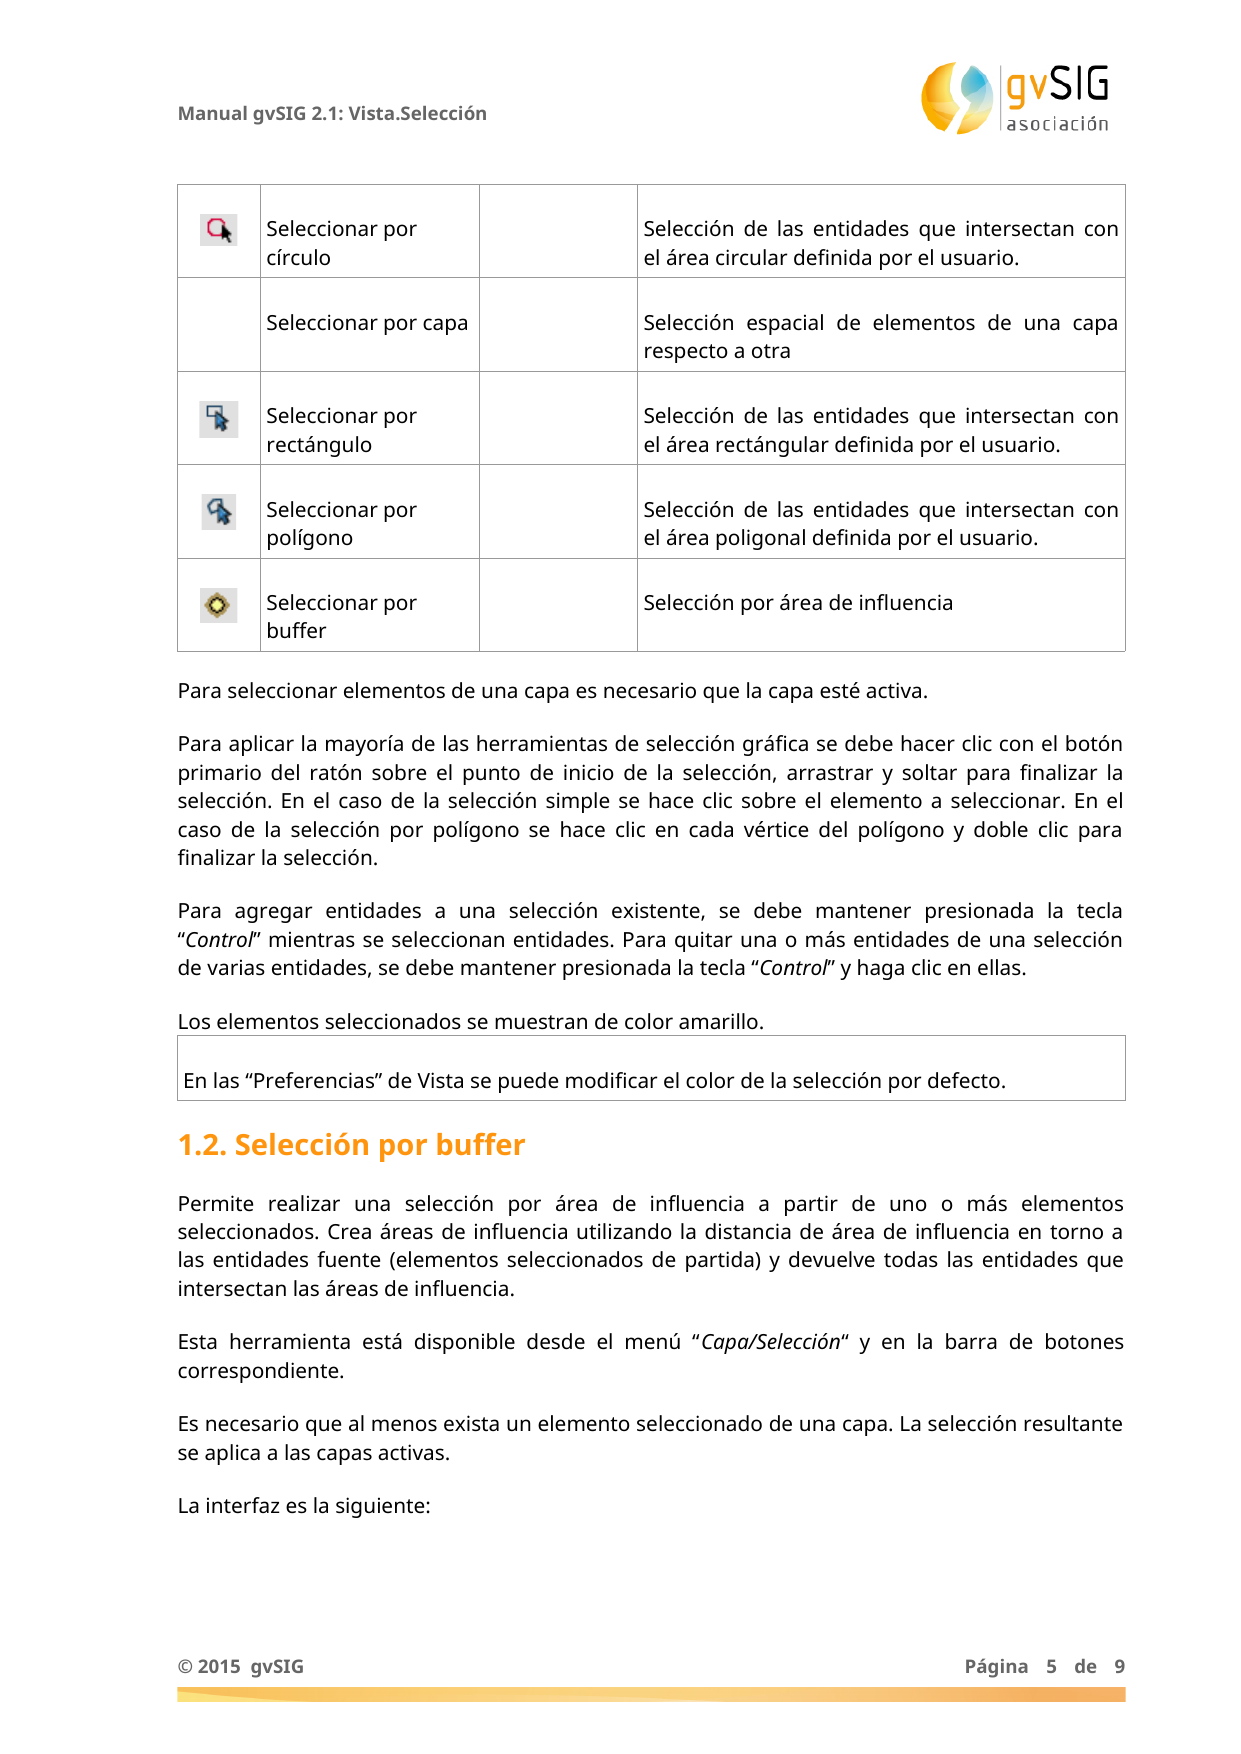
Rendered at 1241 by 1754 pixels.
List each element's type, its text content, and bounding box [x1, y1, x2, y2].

picture [199, 401, 239, 438]
picture [200, 588, 238, 623]
text La interfaz es la siguiente: [177, 1491, 1125, 1520]
table_cell Selección de las entidades que intersectan con el área circular definida por el usuario. [638, 185, 1125, 277]
table_cell [178, 372, 260, 464]
table_cell [480, 372, 637, 464]
table_cell Selección por área de influencia [638, 559, 1125, 651]
table_cell Seleccionar por buffer [261, 559, 479, 651]
table_cell Selección de las entidades que intersectan con el área poligonal definida por el usuario. [638, 465, 1125, 557]
table_cell [178, 278, 260, 371]
table_cell [178, 185, 260, 277]
table_cell Seleccionar por capa [261, 278, 479, 371]
table_cell Seleccionar por rectángulo [261, 372, 479, 464]
table_cell Selección espacial de elementos de una capa respecto a otra [638, 278, 1125, 371]
table_cell [480, 465, 637, 557]
table_cell [480, 185, 637, 277]
picture [902, 47, 1122, 148]
text Esta herramienta está disponible desde el menú “Capa/Selección“ y en la barra de botones correspondiente. [177, 1327, 1125, 1384]
text Para aplicar la mayoría de las herramientas de selección gráfica se debe hacer clic con el botón primario del ratón sobre el punto de inicio de la selección, arrastrar y soltar para finalizar la selección. En el caso de la selección simple se hace clic sobre el elemento a seleccionar. En el caso de la selección por polígono se hace clic en cada vértice del polígono y doble clic para finalizar la selección. [177, 729, 1125, 872]
table_cell Seleccionar por círculo [261, 185, 479, 277]
table_cell Seleccionar por polígono [261, 465, 479, 557]
table_cell [480, 278, 637, 371]
picture [200, 214, 238, 246]
table_cell [178, 559, 260, 651]
picture [177, 1687, 1126, 1702]
table_cell [480, 559, 637, 651]
table_header En las “Preferencias” de Vista se puede modificar el color de la selección por defecto. [178, 1036, 1125, 1100]
text Los elementos seleccionados se muestran de color amarillo. [177, 1007, 1125, 1035]
table_cell [178, 465, 260, 557]
table_cell Selección de las entidades que intersectan con el área rectángular definida por el usuario. [638, 372, 1125, 464]
text Permite realizar una selección por área de influencia a partir de uno o más elementos seleccionados. Crea áreas de influencia utilizando la distancia de área de influencia en torno a las entidades fuente (elementos seleccionados de partida) y devuelve todas las entidades que intersectan las áreas de influencia. [177, 1189, 1125, 1302]
text Para seleccionar elementos de una capa es necesario que la capa esté activa. [177, 676, 1125, 704]
text Para agregar entidades a una selección existente, se debe mantener presionada la tecla “Control” mientras se seleccionan entidades. Para quitar una o más entidades de una selección de varias entidades, se debe mantener presionada la tecla “Control” y haga clic en ellas. [177, 897, 1125, 982]
subtitle 1.2. Selección por buffer [177, 1124, 1125, 1164]
text Es necesario que al menos exista un elemento seleccionado de una capa. La selección resultante se aplica a las capas activas. [177, 1409, 1125, 1466]
picture [201, 494, 237, 530]
